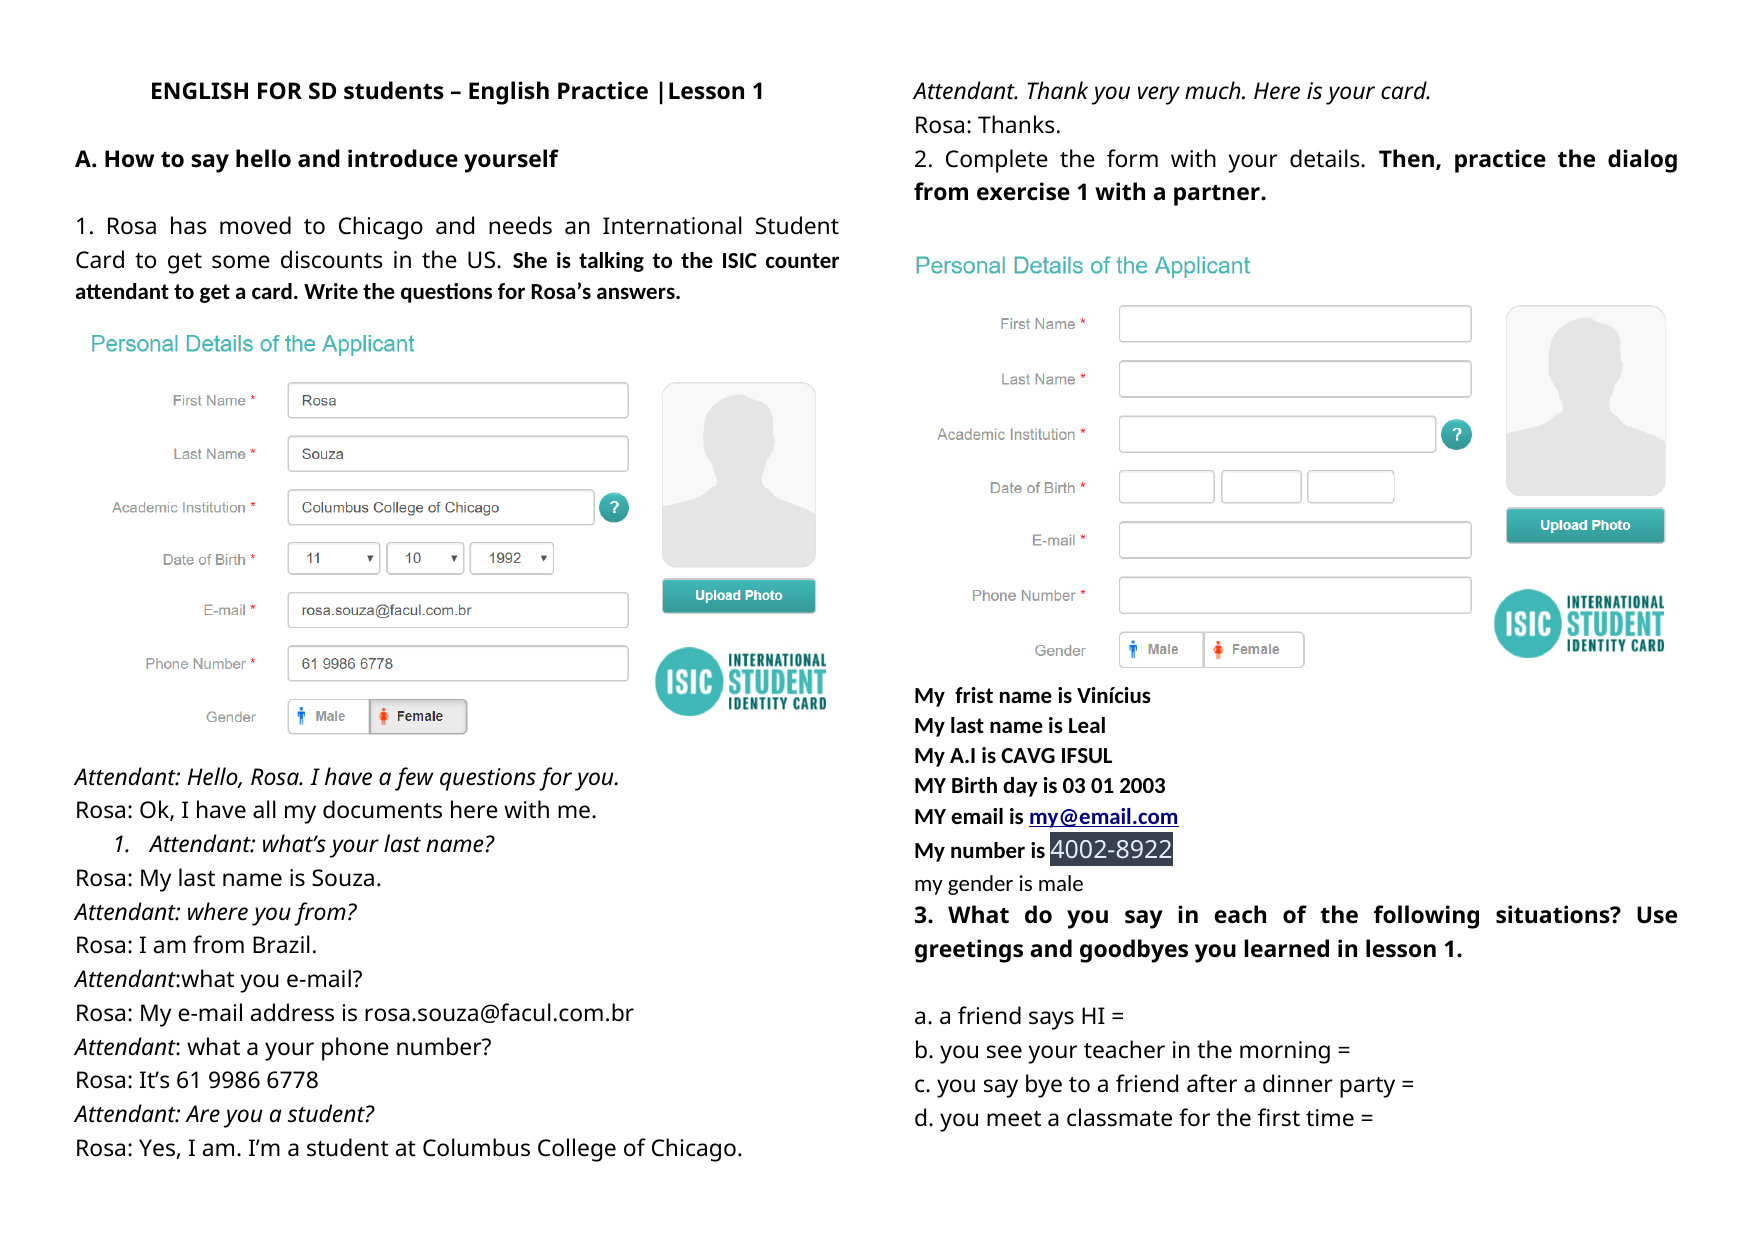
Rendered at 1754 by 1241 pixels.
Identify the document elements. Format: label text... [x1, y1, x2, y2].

text Rosa: Thanks. [914, 109, 1679, 140]
text Attendant: Are you a student? [75, 1098, 840, 1129]
list Attendant: what’s your last name? [112, 828, 840, 859]
text Attendant: Hello, Rosa. I have a few questions for you. [75, 761, 840, 792]
text MY email is my@email.com [914, 802, 1679, 830]
text My number is 4002-8922 [914, 832, 1679, 866]
text Rosa: My e-mail address is rosa.souza@facul.com.br [75, 997, 840, 1028]
text My last name is Leal [914, 711, 1679, 739]
text Attendant: what a your phone number? [75, 1031, 840, 1062]
text My frist name is Vinícius [914, 681, 1679, 709]
text My A.I is CAVG IFSUL [914, 741, 1679, 769]
text Attendant: where you from? [75, 896, 840, 927]
text MY Birth day is 03 01 2003 [914, 772, 1679, 799]
text d. you meet a classmate for the first time = [914, 1101, 1679, 1133]
text 1. Rosa has moved to Chicago and needs an International Student Card to get some discounts in the US. She is talking to the ISIC counter attendant to get a card. Write the questions for Rosa’s answers. [75, 210, 840, 305]
text Rosa: My last name is Souza. [75, 862, 840, 893]
text c. you say bye to a friend after a dinner party = [914, 1068, 1679, 1099]
text Attendant:what you e-mail? [75, 963, 840, 994]
text 3. What do you say in each of the following situations? Use greetings and goodbyes you learned in lesson 1. [914, 899, 1679, 964]
text ENGLISH FOR SD students – English Practice |Lesson 1 [75, 75, 840, 106]
picture [75, 314, 841, 759]
text Rosa: I am from Brazil. [75, 929, 840, 961]
text my gender is male [914, 869, 1679, 897]
text a. a friend says HI = [914, 1000, 1679, 1031]
text A. How to say hello and introduce yourself [75, 142, 840, 174]
text Rosa: It’s 61 9986 6778 [75, 1064, 840, 1096]
text Rosa: Ok, I have all my documents here with me. [75, 794, 840, 826]
picture [913, 240, 1679, 679]
text b. you see your teacher in the morning = [914, 1034, 1679, 1065]
text 2. Complete the form with your details. Then, practice the dialog from exercise 1 with a partner. [914, 142, 1679, 207]
text Rosa: Yes, I am. I’m a student at Columbus College of Chicago. [75, 1132, 840, 1163]
text Attendant. Thank you very much. Here is your card. [914, 75, 1679, 106]
